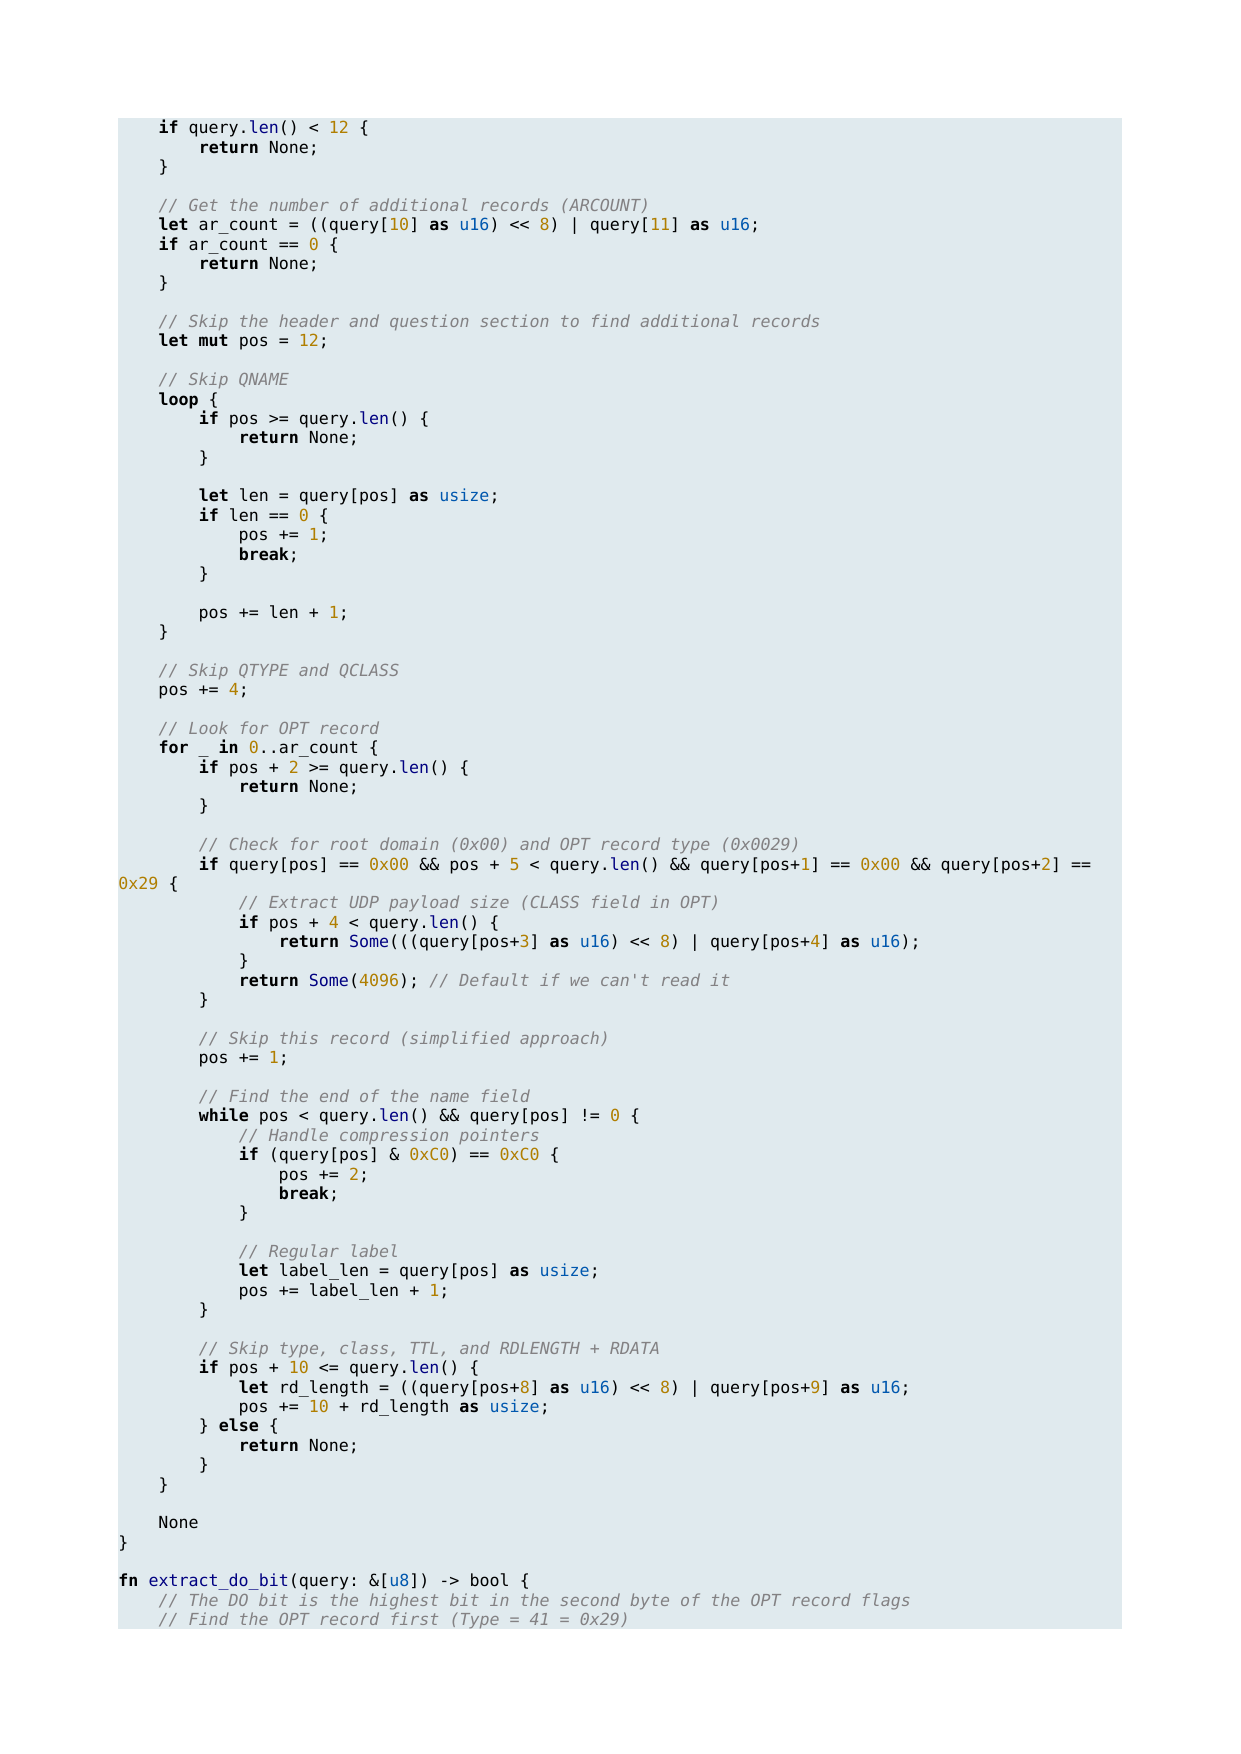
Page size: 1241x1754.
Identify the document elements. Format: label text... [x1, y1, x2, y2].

text pos += 2; [118, 1164, 1122, 1184]
text } [118, 990, 1122, 1009]
text return None; [118, 428, 1122, 447]
text // The DO bit is the highest bit in the second byte of the OPT record flags [118, 1591, 1122, 1610]
text loop { [118, 389, 1122, 409]
text // Find the OPT record first (Type = 41 = 0x29) [118, 1610, 1122, 1629]
text if len == 0 { [118, 506, 1122, 525]
text } [118, 564, 1122, 583]
text return None; [118, 137, 1122, 157]
text pos += 10 + rd_length as usize; [118, 1397, 1122, 1416]
text if pos + 4 < query.len() { [118, 912, 1122, 932]
text let rd_length = ((query[pos+8] as u16) << 8) | query[pos+9] as u16; [118, 1377, 1122, 1397]
text pos += 1; [118, 525, 1122, 544]
text } [118, 157, 1122, 176]
text return Some(((query[pos+3] as u16) << 8) | query[pos+4] as u16); [118, 932, 1122, 951]
text } [118, 1532, 1122, 1552]
text if query.len() < 12 { [118, 118, 1122, 137]
text break; [118, 1184, 1122, 1203]
text return None; [118, 777, 1122, 796]
text } [118, 622, 1122, 641]
text let label_len = query[pos] as usize; [118, 1261, 1122, 1281]
text pos += 4; [118, 680, 1122, 699]
text } else { [118, 1416, 1122, 1436]
text // Skip QTYPE and QCLASS [118, 661, 1122, 680]
text } [118, 1300, 1122, 1319]
text // Skip the header and question section to find additional records [118, 312, 1122, 331]
text if pos + 10 <= query.len() { [118, 1358, 1122, 1377]
text pos += 1; [118, 1048, 1122, 1067]
text pos += label_len + 1; [118, 1281, 1122, 1300]
text let ar_count = ((query[10] as u16) << 8) | query[11] as u16; [118, 215, 1122, 234]
text None [118, 1513, 1122, 1532]
text } [118, 951, 1122, 971]
text // Regular label [118, 1242, 1122, 1261]
text return None; [118, 1436, 1122, 1455]
text // Look for OPT record [118, 719, 1122, 738]
text } [118, 273, 1122, 292]
text let mut pos = 12; [118, 331, 1122, 351]
text if pos >= query.len() { [118, 409, 1122, 428]
text // Check for root domain (0x00) and OPT record type (0x0029) [118, 835, 1122, 854]
text // Skip type, class, TTL, and RDLENGTH + RDATA [118, 1339, 1122, 1358]
text if ar_count == 0 { [118, 234, 1122, 254]
text let len = query[pos] as usize; [118, 486, 1122, 506]
text // Handle compression pointers [118, 1126, 1122, 1145]
text // Skip this record (simplified approach) [118, 1029, 1122, 1048]
text while pos < query.len() && query[pos] != 0 { [118, 1106, 1122, 1126]
text } [118, 1474, 1122, 1494]
text } [118, 447, 1122, 467]
text pos += len + 1; [118, 602, 1122, 622]
text if pos + 2 >= query.len() { [118, 757, 1122, 777]
text if query[pos] == 0x00 && pos + 5 < query.len() && query[pos+1] == 0x00 && query[pos+2] == 0x29 { [118, 854, 1122, 893]
text // Find the end of the name field [118, 1087, 1122, 1106]
text // Skip QNAME [118, 370, 1122, 389]
text // Extract UDP payload size (CLASS field in OPT) [118, 893, 1122, 912]
text // Get the number of additional records (ARCOUNT) [118, 196, 1122, 215]
text fn extract_do_bit(query: &[u8]) -> bool { [118, 1571, 1122, 1591]
text } [118, 1455, 1122, 1474]
text } [118, 1203, 1122, 1222]
text } [118, 796, 1122, 816]
text for _ in 0..ar_count { [118, 738, 1122, 757]
text return None; [118, 254, 1122, 273]
text if (query[pos] & 0xC0) == 0xC0 { [118, 1145, 1122, 1164]
text break; [118, 544, 1122, 564]
text return Some(4096); // Default if we can't read it [118, 971, 1122, 990]
